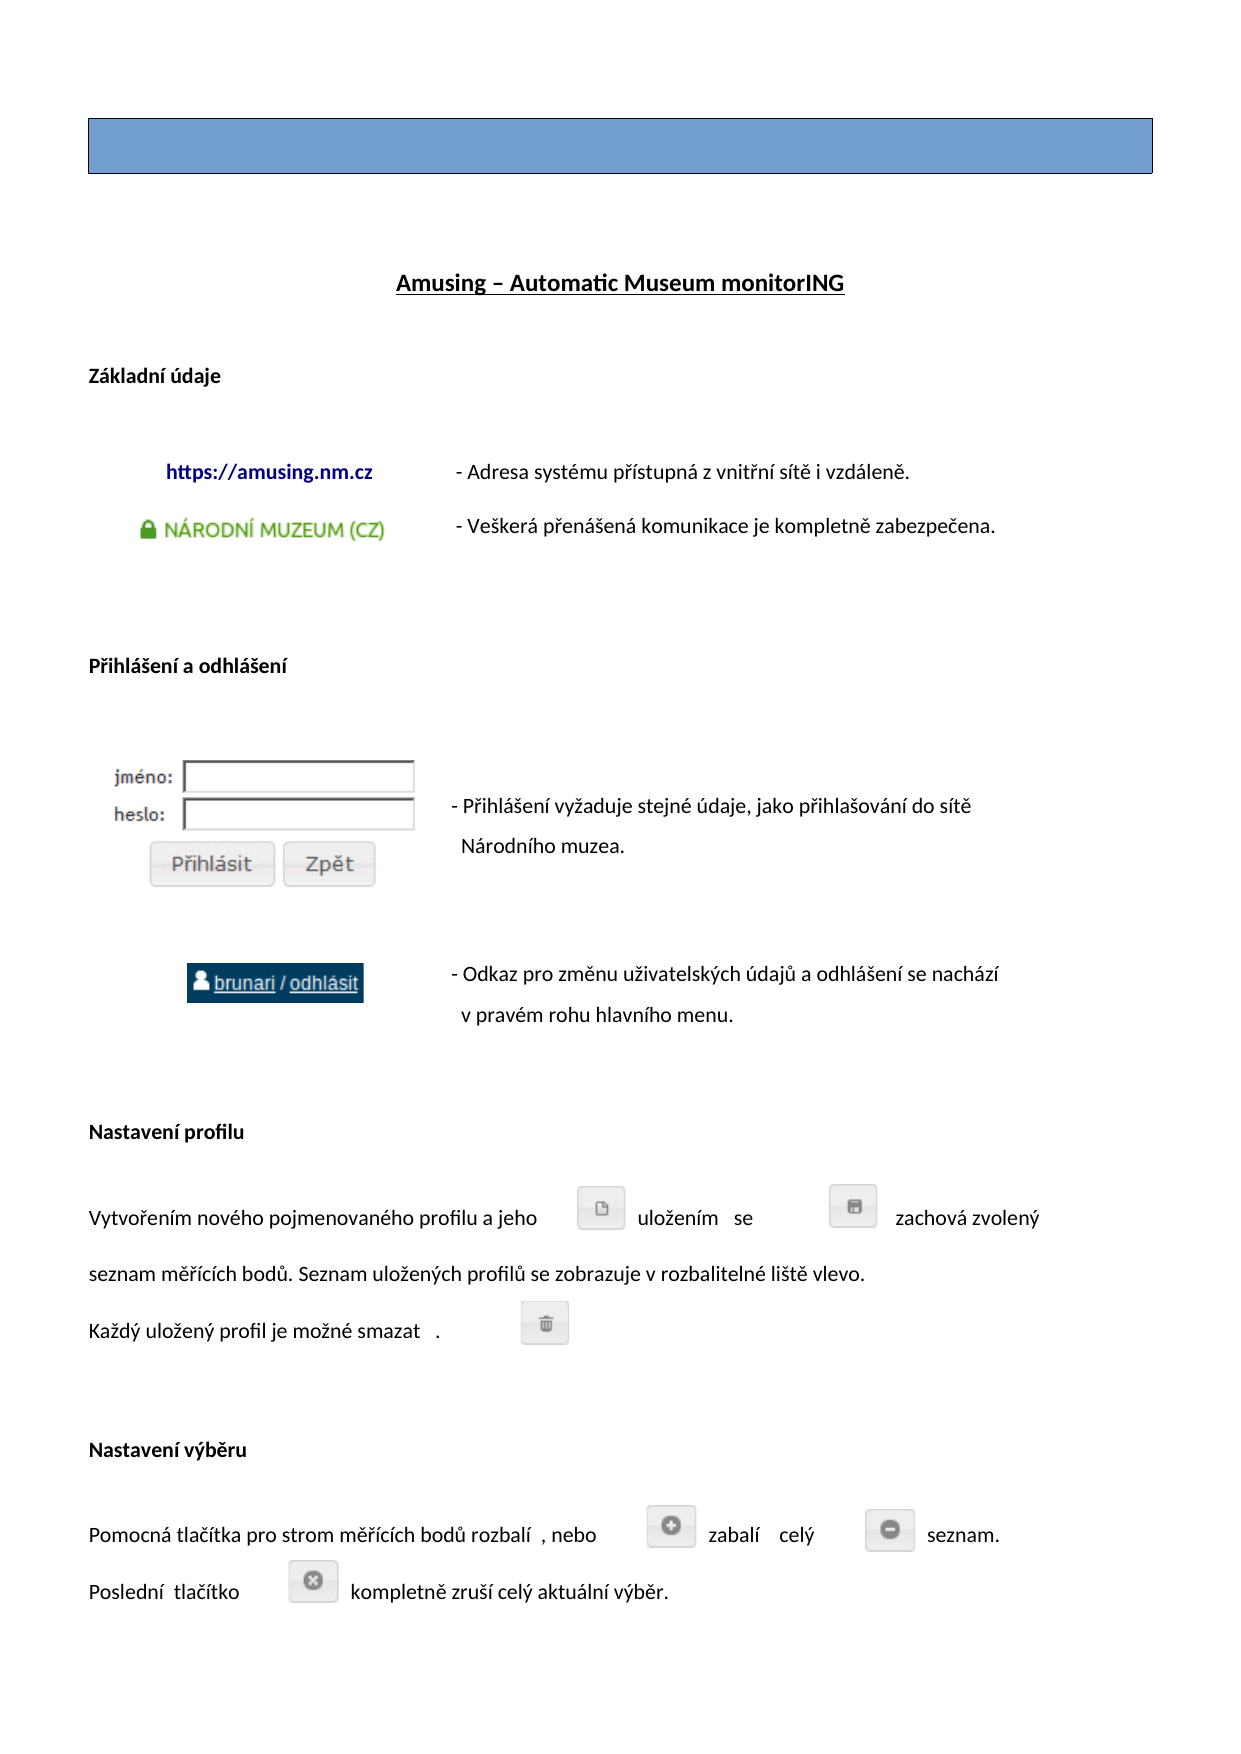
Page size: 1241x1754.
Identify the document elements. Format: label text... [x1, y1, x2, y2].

text zabalí celý [697, 1521, 865, 1548]
picture [577, 1186, 626, 1230]
text Přihlášení a odhlášení [88, 652, 1152, 678]
text Základní údaje [88, 362, 1152, 388]
picture [520, 1301, 570, 1345]
picture [646, 1505, 697, 1548]
text Každý uložený profil je možné smazat . [88, 1317, 520, 1344]
text [570, 1317, 1152, 1344]
picture [133, 512, 393, 547]
table_header https://amusing.nm.cz [89, 452, 450, 507]
text Amusing – Automatic Museum monitorING [88, 267, 1152, 298]
text uložením se zachová zvolený [626, 1204, 1152, 1230]
table_header [89, 119, 1152, 173]
picture [829, 1184, 878, 1228]
table_header - Přihlášení vyžaduje stejné údaje, jako přihlašování do sítě Národního muzea. [445, 737, 1152, 903]
text Poslední tlačítko kompletně zruší celý aktuální výběr. [88, 1578, 1152, 1605]
table_cell - Odkaz pro změnu uživatelských údajů a odhlášení se nachází v pravém rohu hlavního menu. [445, 903, 1152, 1073]
table_header [89, 737, 445, 903]
picture [187, 963, 364, 1003]
text seznam měřících bodů. Seznam uložených profilů se zobrazuje v rozbalitelné liště vlevo. [88, 1261, 1152, 1287]
table_cell - Veškerá přenášená komunikace je kompletně zabezpečena. [450, 507, 1152, 562]
table_cell [89, 903, 445, 1073]
table_cell [89, 507, 450, 562]
text Nastavení profilu [88, 1118, 1152, 1145]
picture [865, 1509, 915, 1552]
text Nastavení výběru [88, 1436, 1152, 1463]
text Vytvořením nového pojmenovaného profilu a jeho [88, 1204, 577, 1230]
text Pomocná tlačítka pro strom měřících bodů rozbalí , nebo [88, 1521, 646, 1548]
table_header - Adresa systému přístupná z vnitřní sítě i vzdáleně. [450, 452, 1152, 507]
text seznam. [915, 1521, 1152, 1548]
picture [288, 1560, 339, 1603]
picture [114, 760, 415, 887]
